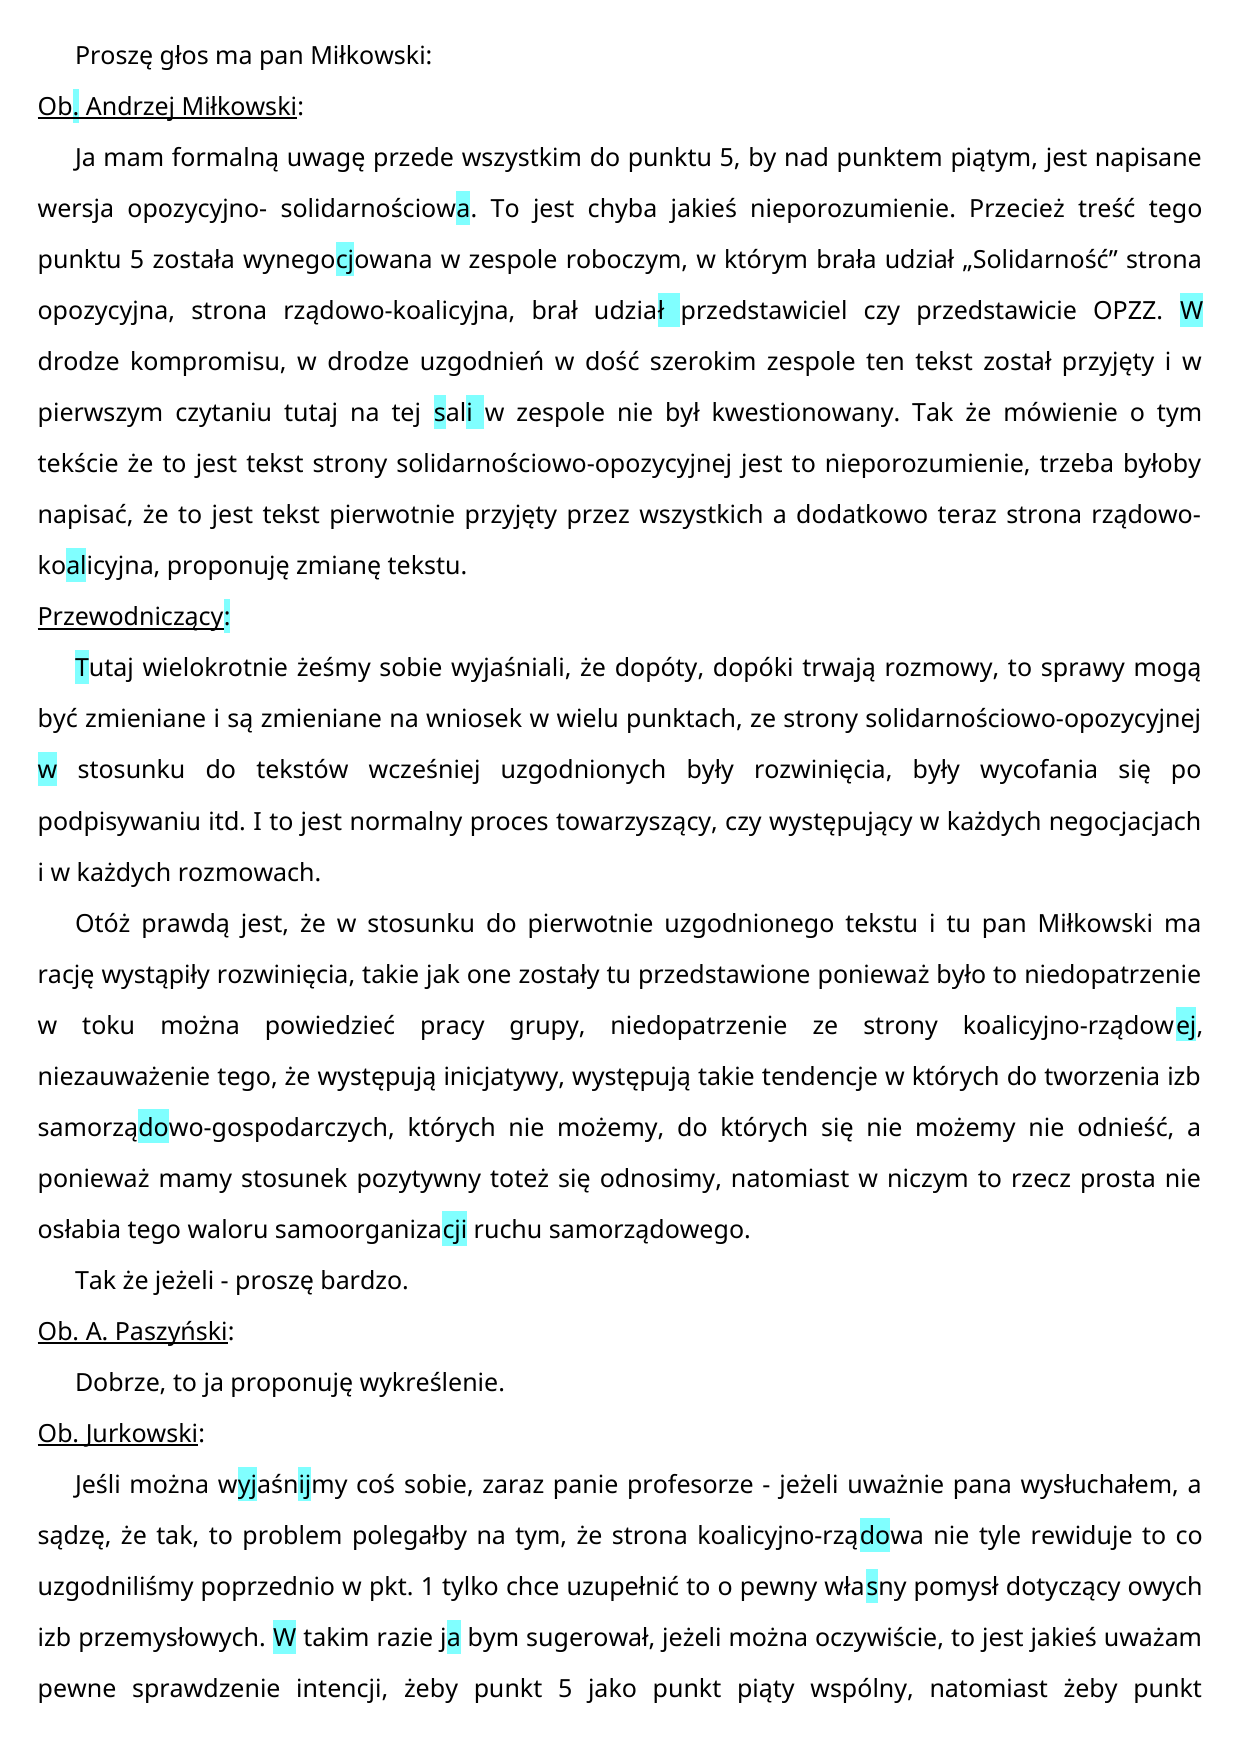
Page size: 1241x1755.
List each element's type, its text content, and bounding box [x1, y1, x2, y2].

text Ob. A. Paszyński: [37, 1313, 1203, 1348]
text Otóż prawdą jest, że w stosunku do pierwotnie uzgodnionego tekstu i tu pan Miłkowski ma rację wystąpiły rozwinięcia, takie jak one zostały tu przedstawione ponieważ było to niedopatrzenie w toku można powiedzieć pracy grupy, niedopatrzenie ze strony koalicyjno-rządowej, niezauważenie tego, że występują inicjatywy, występują takie tendencje w których do tworzenia izb samorządowo-gospodarczych, których nie możemy, do których się nie możemy nie odnieść, a ponieważ mamy stosunek pozytywny toteż się odnosimy, natomiast w niczym to rzecz prosta nie osłabia tego waloru samoorganizacji ruchu samorządowego. [37, 905, 1203, 1246]
text Ob. Jurkowski: [37, 1416, 1203, 1450]
text Dobrze, to ja proponuję wykreślenie. [37, 1364, 1203, 1399]
text Przewodniczący: [37, 599, 1203, 633]
text Proszę głos ma pan Miłkowski: [37, 37, 1203, 72]
text Tutaj wielokrotnie żeśmy sobie wyjaśniali, że dopóty, dopóki trwają rozmowy, to sprawy mogą być zmieniane i są zmieniane na wniosek w wielu punktach, ze strony solidarnościowo-opozycyjnej w stosunku do tekstów wcześniej uzgodnionych były rozwinięcia, były wycofania się po podpisywaniu itd. I to jest normalny proces towarzyszący, czy występujący w każdych negocjacjach i w każdych rozmowach. [37, 650, 1203, 888]
text Ja mam formalną uwagę przede wszystkim do punktu 5, by nad punktem piątym, jest napisane wersja opozycyjno- solidarnościowa. To jest chyba jakieś nieporozumienie. Przecież treść tego punktu 5 została wynegocjowana w zespole roboczym, w którym brała udział „Solidarność” strona opozycyjna, strona rządowo-koalicyjna, brał udział przedstawiciel czy przedstawicie OPZZ. W drodze kompromisu, w drodze uzgodnień w dość szerokim zespole ten tekst został przyjęty i w pierwszym czytaniu tutaj na tej sali w zespole nie był kwestionowany. Tak że mówienie o tym tekście że to jest tekst strony solidarnościowo-opozycyjnej jest to nieporozumienie, trzeba byłoby napisać, że to jest tekst pierwotnie przyjęty przez wszystkich a dodatkowo teraz strona rządowo-koalicyjna, proponuję zmianę tekstu. [37, 139, 1203, 582]
text Jeśli można wyjaśnijmy coś sobie, zaraz panie profesorze - jeżeli uważnie pana wysłuchałem, a sądzę, że tak, to problem polegałby na tym, że strona koalicyjno-rządowa nie tyle rewiduje to co uzgodniliśmy poprzednio w pkt. 1 tylko chce uzupełnić to o pewny własny pomysł dotyczący owych izb przemysłowych. W takim razie ja bym sugerował, jeżeli można oczywiście, to jest jakieś uważam pewne sprawdzenie intencji, żeby punkt 5 jako punkt piąty wspólny, natomiast żeby punkt [37, 1467, 1203, 1705]
text Tak że jeżeli - proszę bardzo. [37, 1262, 1203, 1297]
text Ob. Andrzej Miłkowski: [37, 88, 1203, 123]
